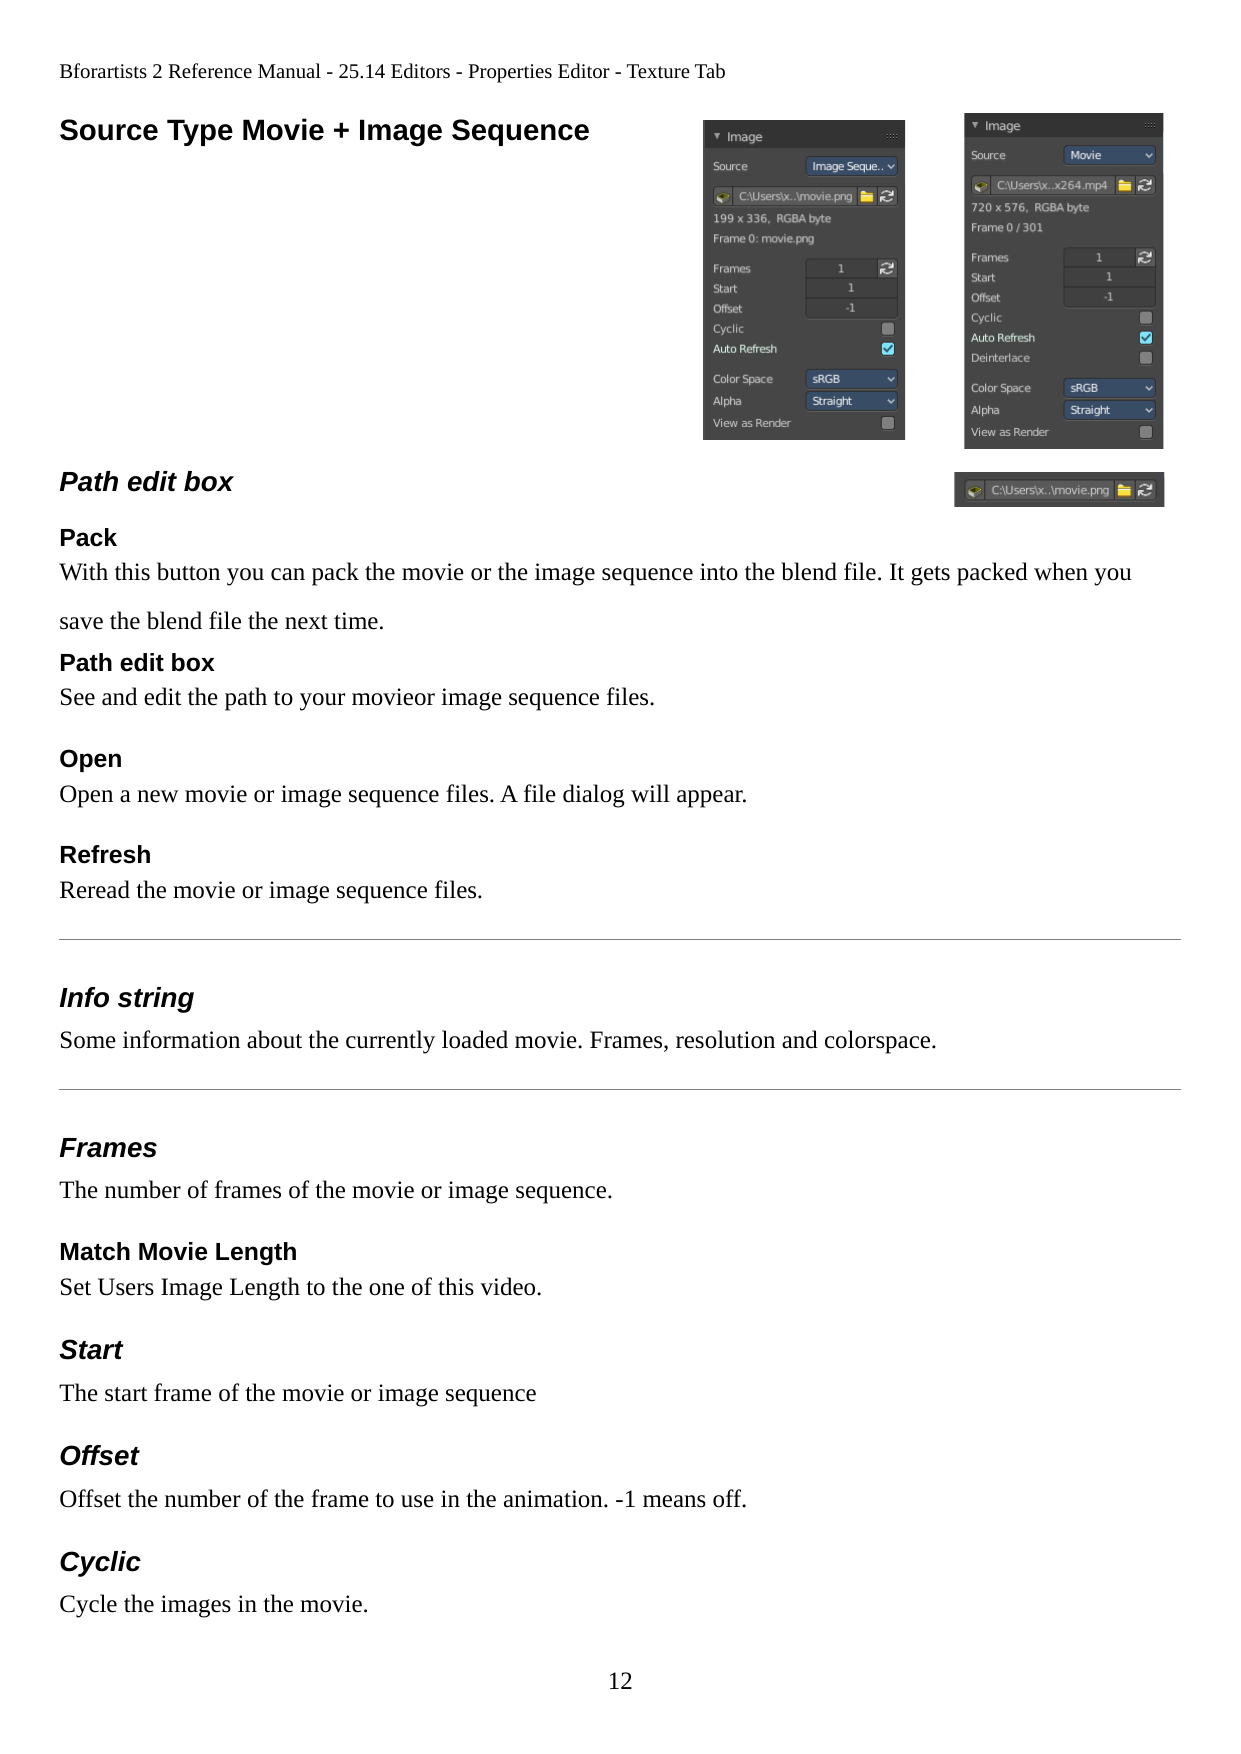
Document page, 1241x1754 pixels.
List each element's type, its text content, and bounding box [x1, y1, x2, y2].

text Cycle the images in the movie. [59, 1589, 1181, 1618]
text Open a new movie or image sequence files. A file dialog will appear. [59, 779, 1181, 808]
subtitle Offset [59, 1439, 1181, 1471]
text With this button you can pack the movie or the image sequence into the blend file. It gets packed when you [59, 557, 1181, 586]
text Set Users Image Length to the one of this video. [59, 1272, 1181, 1301]
text Some information about the currently loaded movie. Frames, resolution and colorspace. [59, 1025, 1181, 1054]
picture [703, 120, 905, 440]
subtitle Open [59, 744, 1181, 773]
subtitle Pack [59, 523, 1181, 551]
subtitle Path edit box [59, 466, 1181, 498]
text The start frame of the movie or image sequence [59, 1378, 1181, 1406]
text See and edit the path to your movieor image sequence files. [59, 682, 1181, 711]
subtitle Path edit box [59, 648, 1181, 676]
subtitle Cyclic [59, 1545, 1181, 1577]
picture [964, 113, 1164, 449]
text Reread the movie or image sequence files. [59, 875, 1181, 904]
subtitle Frames [59, 1131, 1181, 1163]
subtitle Start [59, 1333, 1181, 1365]
text The number of frames of the movie or image sequence. [59, 1175, 1181, 1204]
picture [954, 472, 1165, 507]
text save the blend file the next time. [59, 606, 1181, 635]
subtitle Refresh [59, 840, 1181, 869]
subtitle Info string [59, 981, 1181, 1013]
subtitle Match Movie Length [59, 1237, 1181, 1266]
subtitle Source Type Movie + Image Sequence [59, 113, 964, 146]
text Offset the number of the frame to use in the animation. -1 means off. [59, 1484, 1181, 1512]
